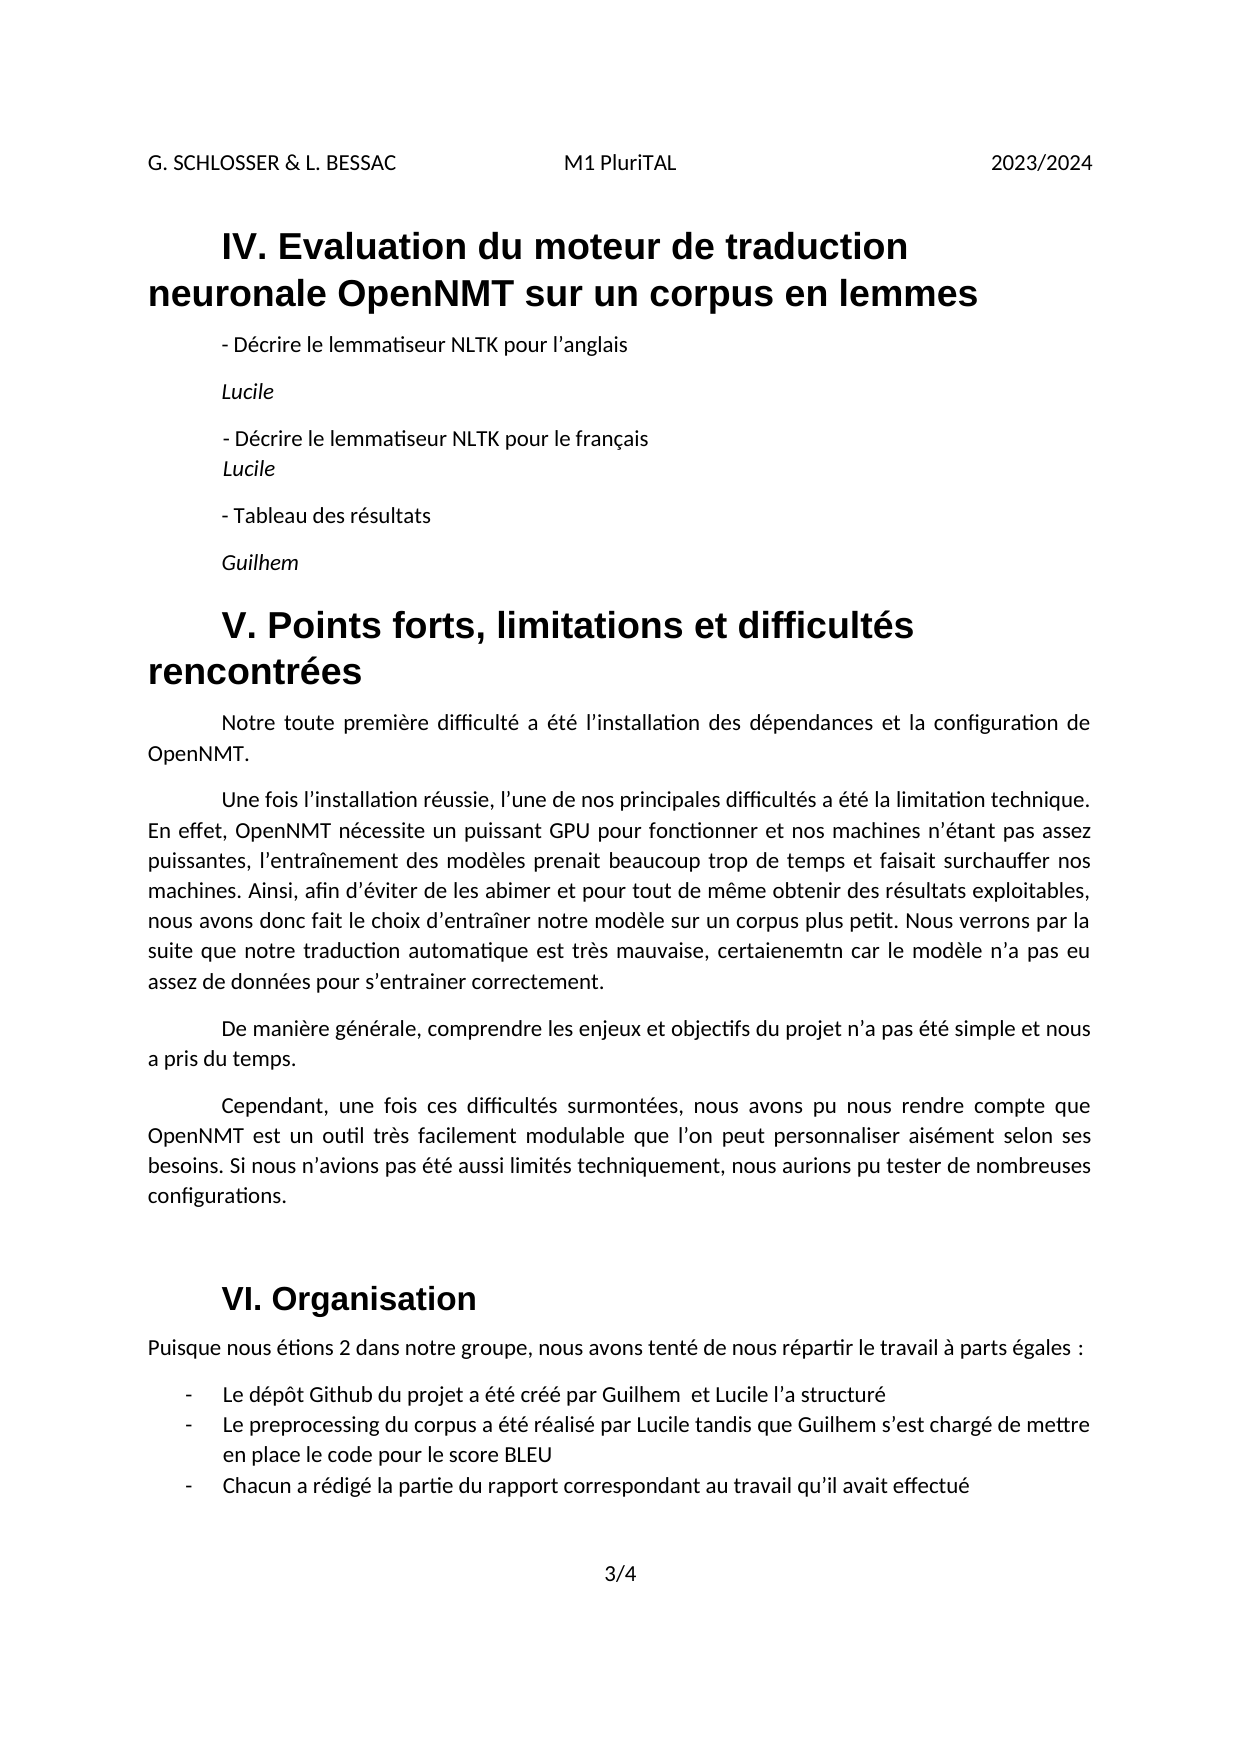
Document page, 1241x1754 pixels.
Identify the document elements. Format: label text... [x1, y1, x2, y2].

list - Décrire le lemmatiseur NLTK pour le français [223, 424, 1093, 452]
text - Tableau des résultats [148, 501, 1093, 529]
list Le preprocessing du corpus a été réalisé par Lucile tandis que Guilhem s’est chargé de mettre en place le code pour le score BLEU [185, 1410, 1093, 1469]
text Guilhem [148, 548, 1093, 576]
list Lucile [223, 454, 1093, 482]
list Chacun a rédigé la partie du rapport correspondant au travail qu’il avait effectué [185, 1471, 1093, 1499]
text Puisque nous étions 2 dans notre groupe, nous avons tenté de nous répartir le travail à parts égales : [148, 1333, 1093, 1361]
subtitle IV. Evaluation du moteur de traduction neuronale OpenNMT sur un corpus en lemmes [148, 224, 1093, 314]
text De manière générale, comprendre les enjeux et objectifs du projet n’a pas été simple et nous a pris du temps. [148, 1014, 1093, 1072]
text Une fois l’installation réussie, l’une de nos principales difficultés a été la limitation technique. En effet, OpenNMT nécessite un puissant GPU pour fonctionner et nos machines n’étant pas assez puissantes, l’entraînement des modèles prenait beaucoup trop de temps et faisait surchauffer nos machines. Ainsi, afin d’éviter de les abimer et pour tout de même obtenir des résultats exploitables, nous avons donc fait le choix d’entraîner notre modèle sur un corpus plus petit. Nous verrons par la suite que notre traduction automatique est très mauvaise, certaienemtn car le modèle n’a pas eu assez de données pour s’entrainer correctement. [148, 786, 1093, 995]
subtitle VI. Organisation [148, 1279, 1093, 1318]
text Lucile [148, 377, 1093, 405]
text Cependant, une fois ces difficultés surmontées, nous avons pu nous rendre compte que OpenNMT est un outil très facilement modulable que l’on peut personnaliser aisément selon ses besoins. Si nous n’avions pas été aussi limités techniquement, nous aurions pu tester de nombreuses configurations. [148, 1091, 1093, 1209]
subtitle V. Points forts, limitations et difficultés rencontrées [148, 603, 1093, 693]
list Le dépôt Github du projet a été créé par Guilhem et Lucile l’a structuré [185, 1380, 1093, 1408]
text - Décrire le lemmatiseur NLTK pour l’anglais [148, 330, 1093, 358]
text Notre toute première difficulté a été l’installation des dépendances et la configuration de OpenNMT. [148, 708, 1093, 767]
